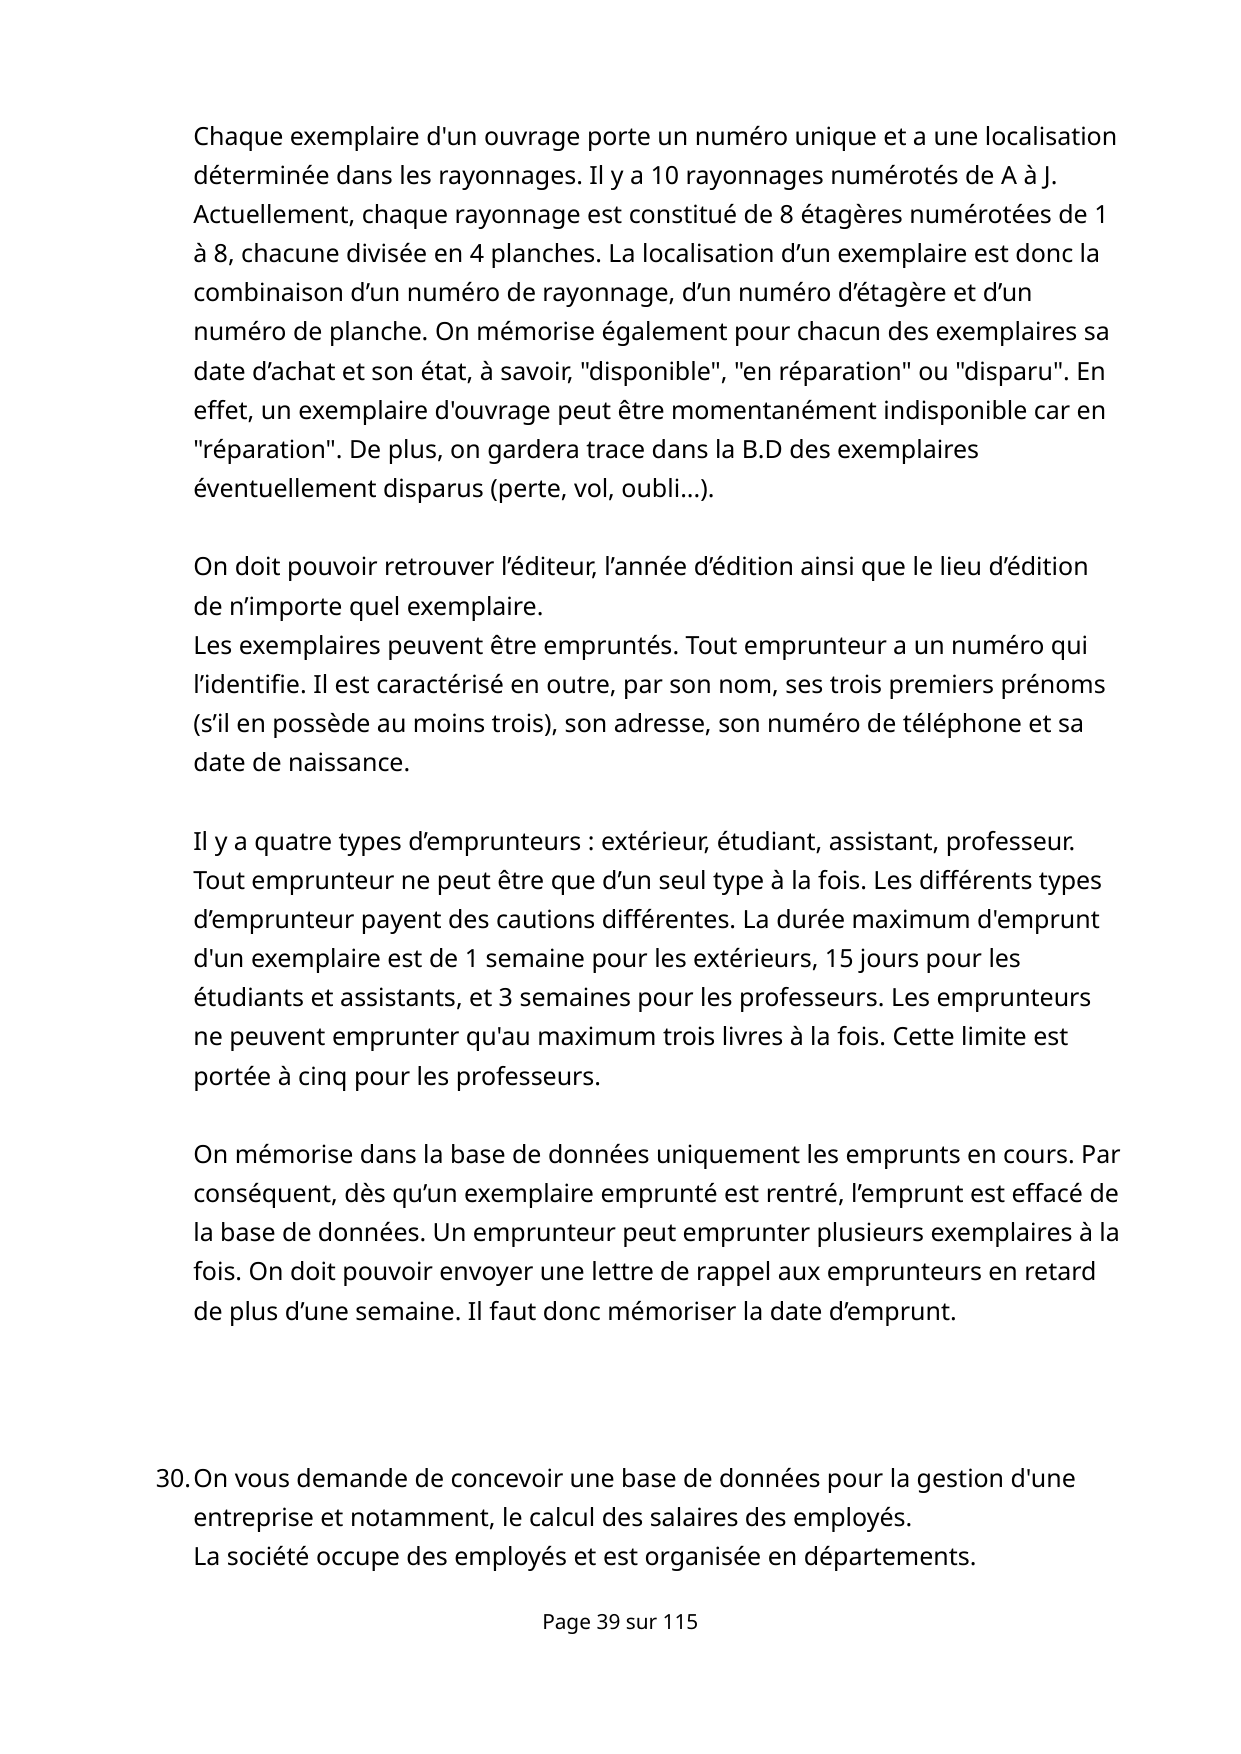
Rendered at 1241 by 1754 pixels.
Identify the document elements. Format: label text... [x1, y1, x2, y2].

list Chaque exemplaire d'un ouvrage porte un numéro unique et a une localisation déterminée dans les rayonnages. Il y a 10 rayonnages numérotés de A à J. Actuellement, chaque rayonnage est constitué de 8 étagères numérotées de 1 à 8, chacune divisée en 4 planches. La localisation d’un exemplaire est donc la combinaison d’un numéro de rayonnage, d’un numéro d’étagère et d’un numéro de planche. On mémorise également pour chacun des exemplaires sa date d’achat et son état, à savoir, "disponible", "en réparation" ou "disparu". En effet, un exemplaire d'ouvrage peut être momentanément indisponible car en "réparation". De plus, on gardera trace dans la B.D des exemplaires éventuellement disparus (perte, vol, oubli...). On doit pouvoir retrouver l’éditeur, l’année d’édition ainsi que le lieu d’édition de n’importe quel exemplaire. Les exemplaires peuvent être empruntés. Tout emprunteur a un numéro qui l’identifie. Il est caractérisé en outre, par son nom, ses trois premiers prénoms (s’il en possède au moins trois), son adresse, son numéro de téléphone et sa date de naissance. Il y a quatre types d’emprunteurs : extérieur, étudiant, assistant, professeur. Tout emprunteur ne peut être que d’un seul type à la fois. Les différents types d’emprunteur payent des cautions différentes. La durée maximum d'emprunt d'un exemplaire est de 1 semaine pour les extérieurs, 15 jours pour les étudiants et assistants, et 3 semaines pour les professeurs. Les emprunteurs ne peuvent emprunter qu'au maximum trois livres à la fois. Cette limite est portée à cinq pour les professeurs. On mémorise dans la base de données uniquement les emprunts en cours. Par conséquent, dès qu’un exemplaire emprunté est rentré, l’emprunt est effacé de la base de données. Un emprunteur peut emprunter plusieurs exemplaires à la fois. On doit pouvoir envoyer une lettre de rappel aux emprunteurs en retard de plus d’une semaine. Il faut donc mémoriser la date d’emprunt. [156, 118, 1122, 1327]
list On vous demande de concevoir une base de données pour la gestion d'une entreprise et notamment, le calcul des salaires des employés. La société occupe des employés et est organisée en départements. [156, 1460, 1122, 1573]
